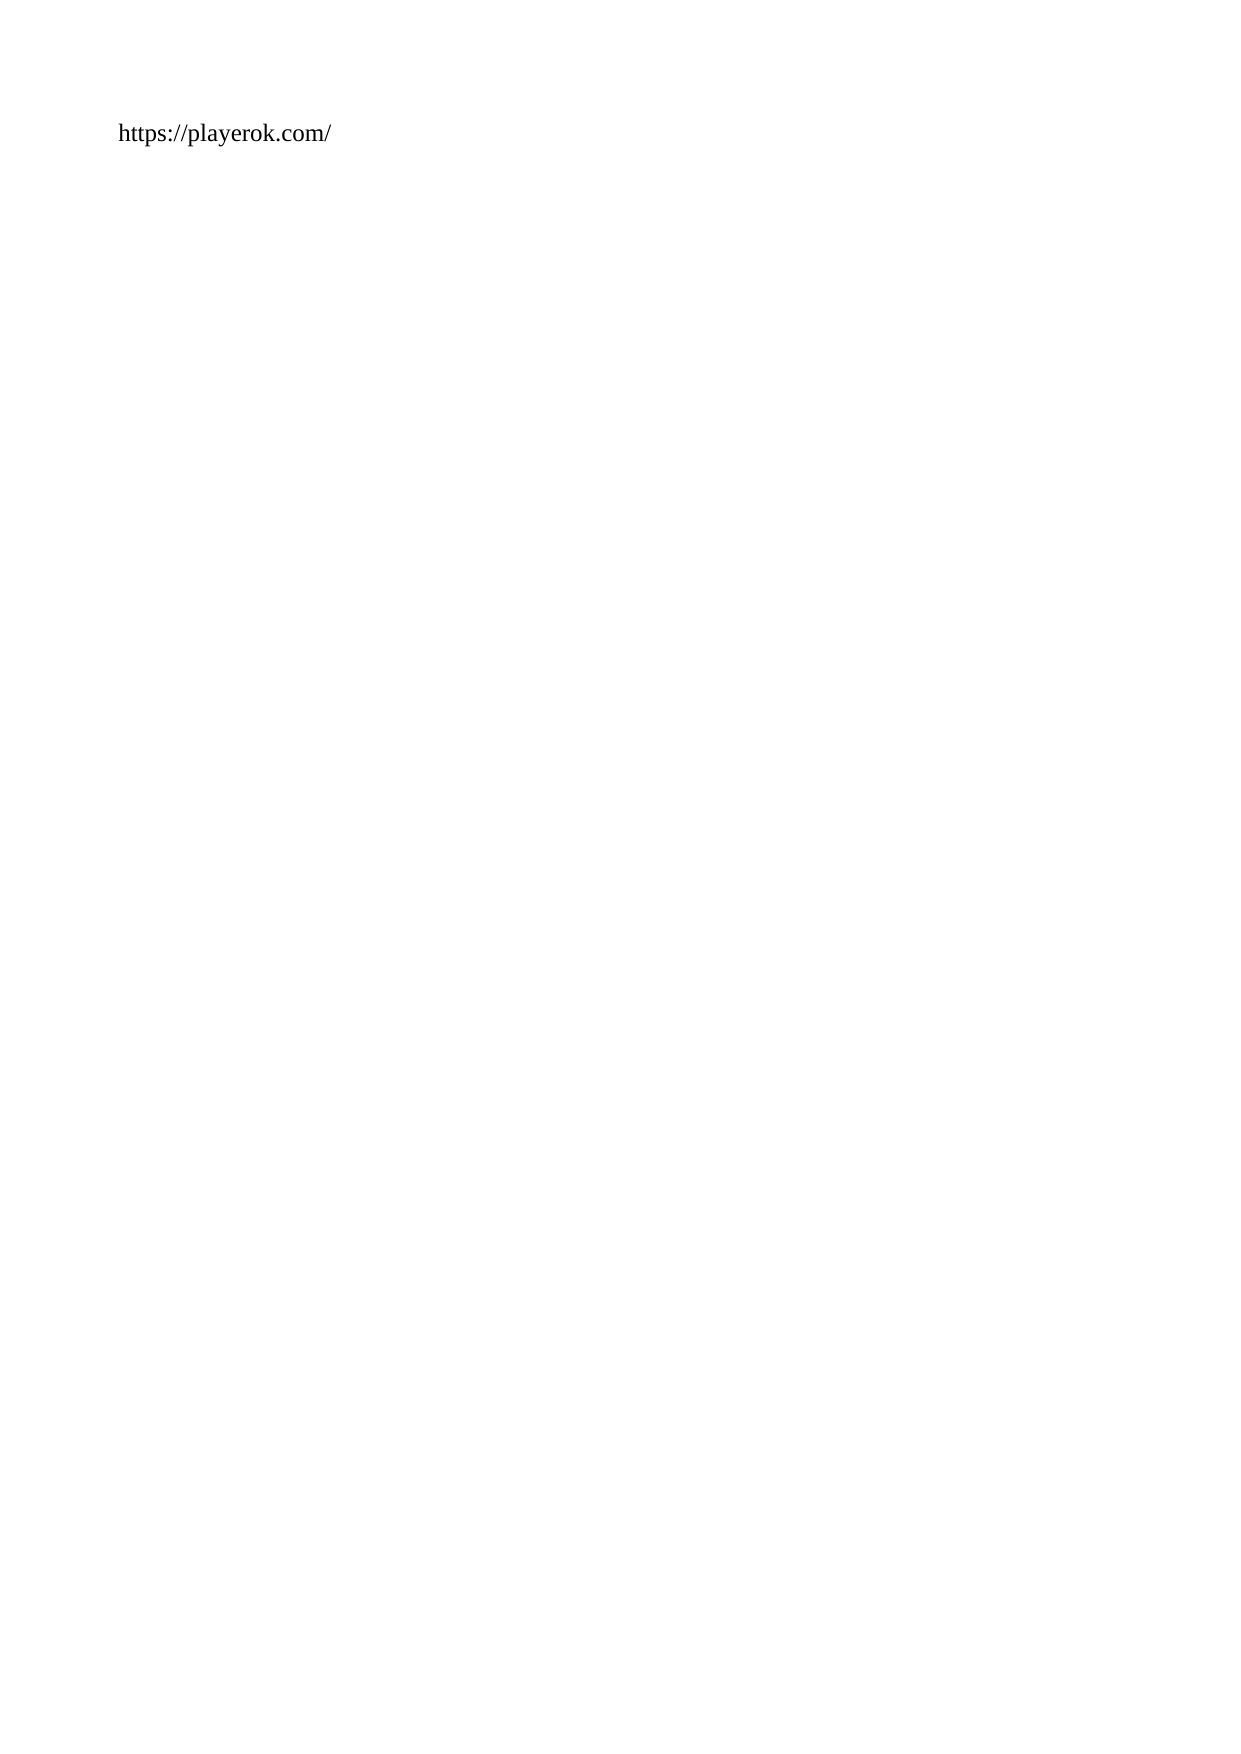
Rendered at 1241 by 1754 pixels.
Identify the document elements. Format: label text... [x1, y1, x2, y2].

text https://playerok.com/ [118, 118, 1122, 147]
